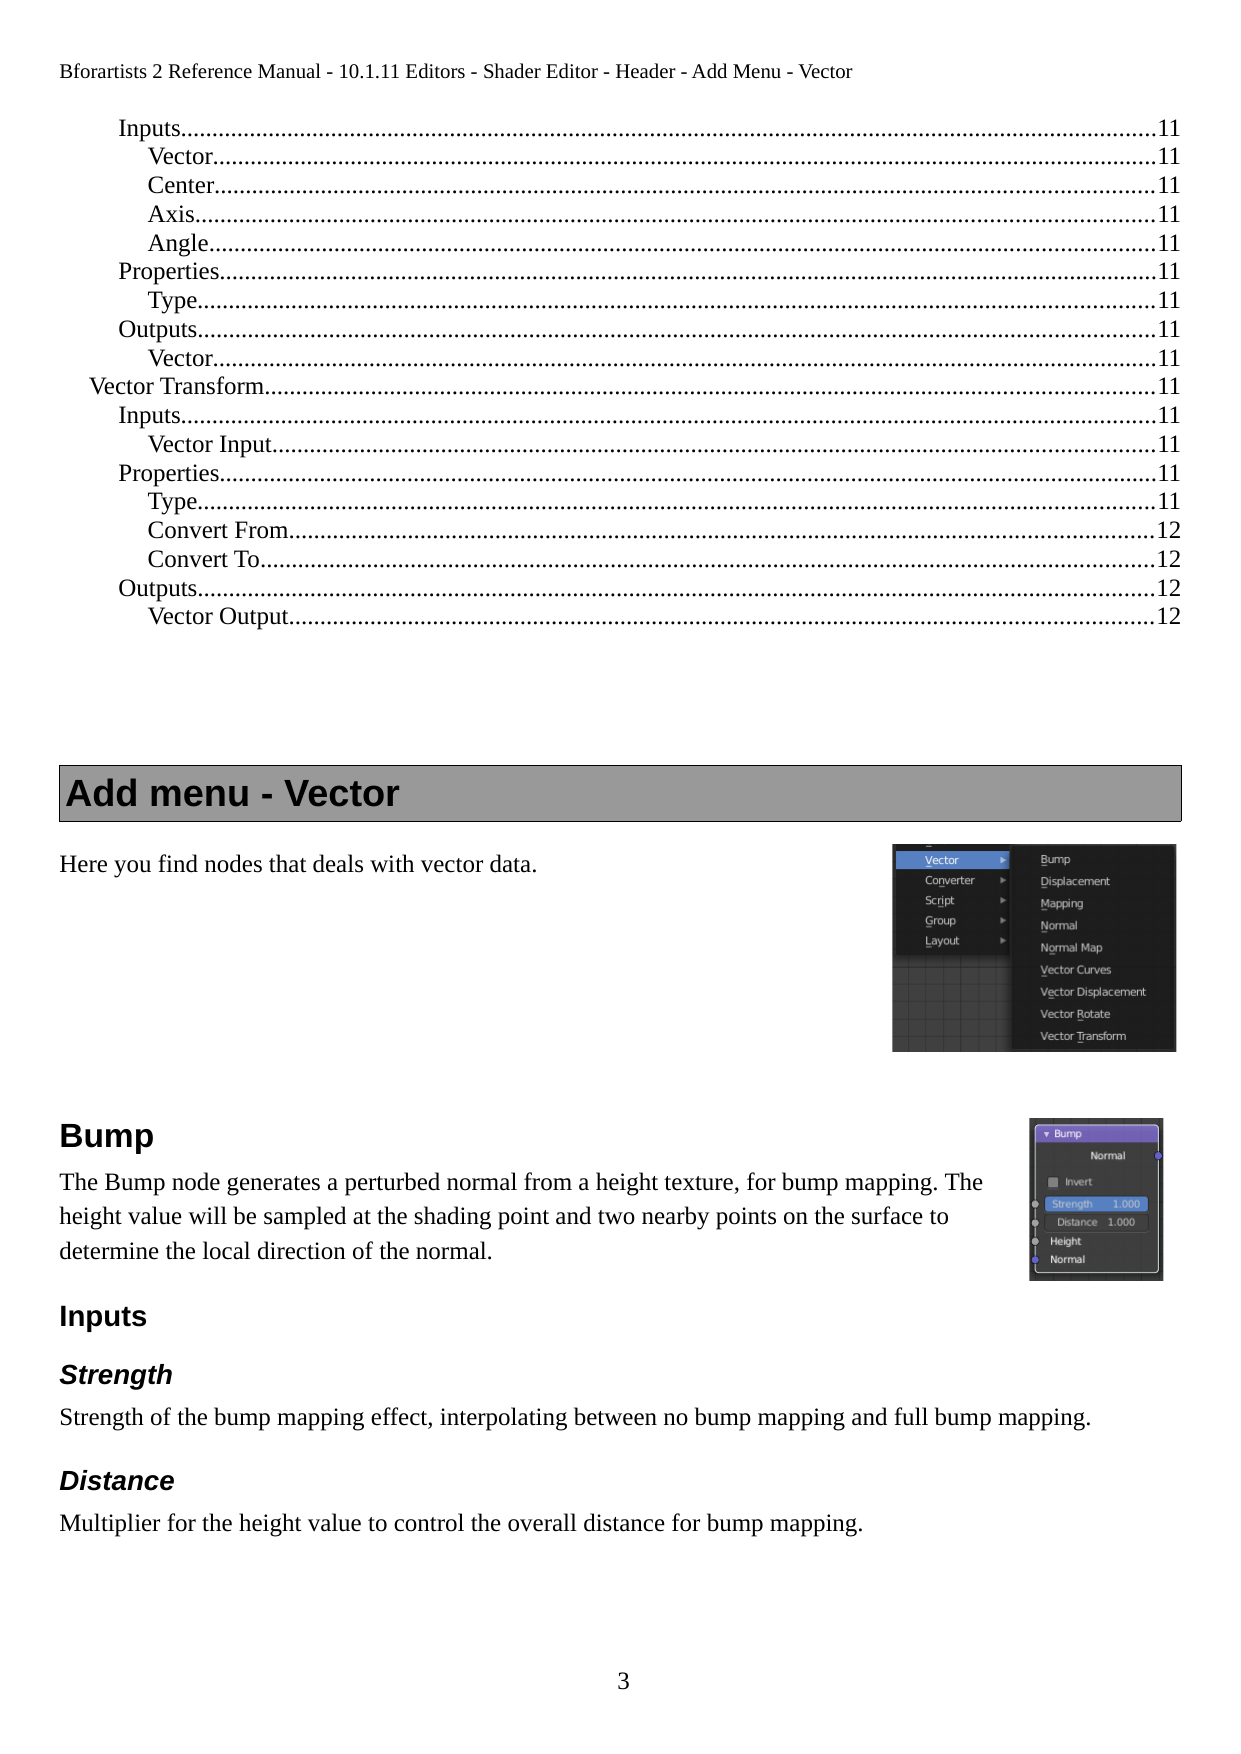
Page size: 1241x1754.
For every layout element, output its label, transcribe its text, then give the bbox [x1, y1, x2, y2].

subtitle Inputs [59, 1299, 1181, 1333]
text Vector Output 12 [147, 601, 1181, 630]
text Inputs 11 [118, 113, 1181, 141]
text Properties 11 [118, 256, 1181, 285]
text Type 11 [147, 486, 1181, 515]
text Here you find nodes that deals with vector data. [59, 849, 892, 878]
text Center 11 [147, 170, 1181, 199]
text Vector 11 [147, 141, 1181, 170]
subtitle Strength [59, 1358, 1181, 1390]
subtitle Distance [59, 1464, 1181, 1496]
picture [1029, 1118, 1164, 1281]
text Axis 11 [147, 199, 1181, 228]
text The Bump node generates a perturbed normal from a height texture, for bump mapping. The height value will be sampled at the shading point and two nearby points on the surface to determine the local direction of the normal. [59, 1167, 1029, 1264]
text Multiplier for the height value to control the overall distance for bump mapping. [59, 1508, 1181, 1537]
text Properties 11 [118, 458, 1181, 486]
text Type 11 [147, 285, 1181, 314]
text Vector Input 11 [147, 429, 1181, 458]
subtitle Bump [59, 1116, 1181, 1154]
text Vector Transform 11 [88, 371, 1181, 400]
text Outputs 11 [118, 314, 1181, 343]
text Vector 11 [147, 343, 1181, 371]
table_header Add menu - Vector [60, 766, 1181, 821]
text Convert To 12 [147, 544, 1181, 573]
text Outputs 12 [118, 573, 1181, 601]
text Inputs 11 [118, 400, 1181, 429]
text Angle 11 [147, 228, 1181, 256]
text Strength of the bump mapping effect, interpolating between no bump mapping and full bump mapping. [59, 1402, 1181, 1431]
picture [892, 844, 1177, 1052]
text Convert From 12 [147, 515, 1181, 544]
